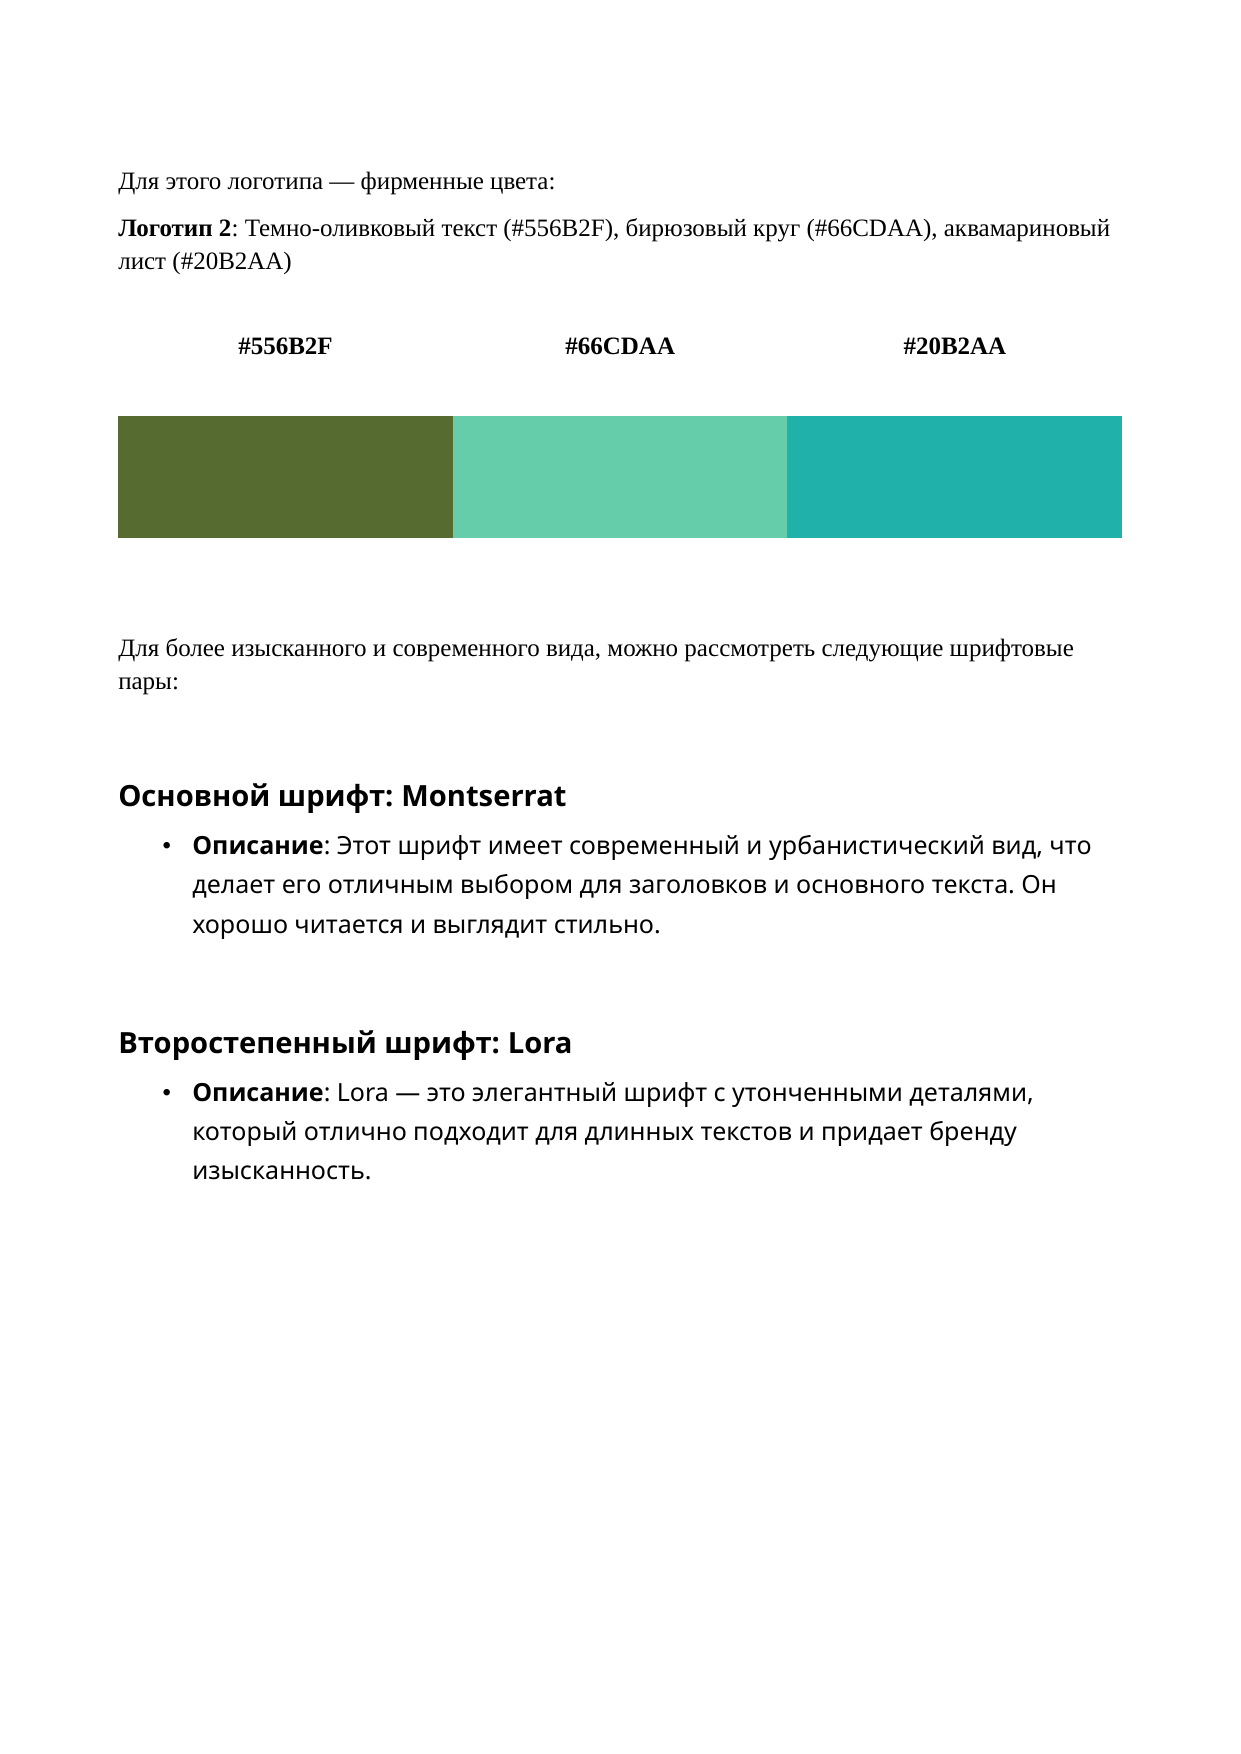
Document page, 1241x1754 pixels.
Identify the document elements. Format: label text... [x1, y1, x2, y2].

text Для более изысканного и современного вида, можно рассмотреть следующие шрифтовые пары: [118, 633, 1122, 695]
table_cell [787, 416, 1122, 538]
table_header #66CDAA [453, 294, 787, 416]
table_cell [453, 416, 787, 538]
text Для этого логотипа — фирменные цвета: [118, 166, 1122, 194]
subtitle Второстепенный шрифт: Lora [118, 1022, 1122, 1062]
subtitle Основной шрифт: Montserrat [118, 776, 1122, 815]
table_header #556B2F [118, 294, 453, 416]
list Описание: Lora — это элегантный шрифт с утонченными деталями, который отлично подходит для длинных текстов и придает бренду изысканность. [162, 1074, 1122, 1187]
list Описание: Этот шрифт имеет современный и урбанистический вид, что делает его отличным выбором для заголовков и основного текста. Он хорошо читается и выглядит стильно. [162, 828, 1122, 940]
table_header #20B2AA [787, 294, 1122, 416]
table_cell [118, 416, 453, 538]
text Логотип 2: Темно-оливковый текст (#556B2F), бирюзовый круг (#66CDAA), аквамариновый лист (#20B2AA) [118, 213, 1122, 275]
